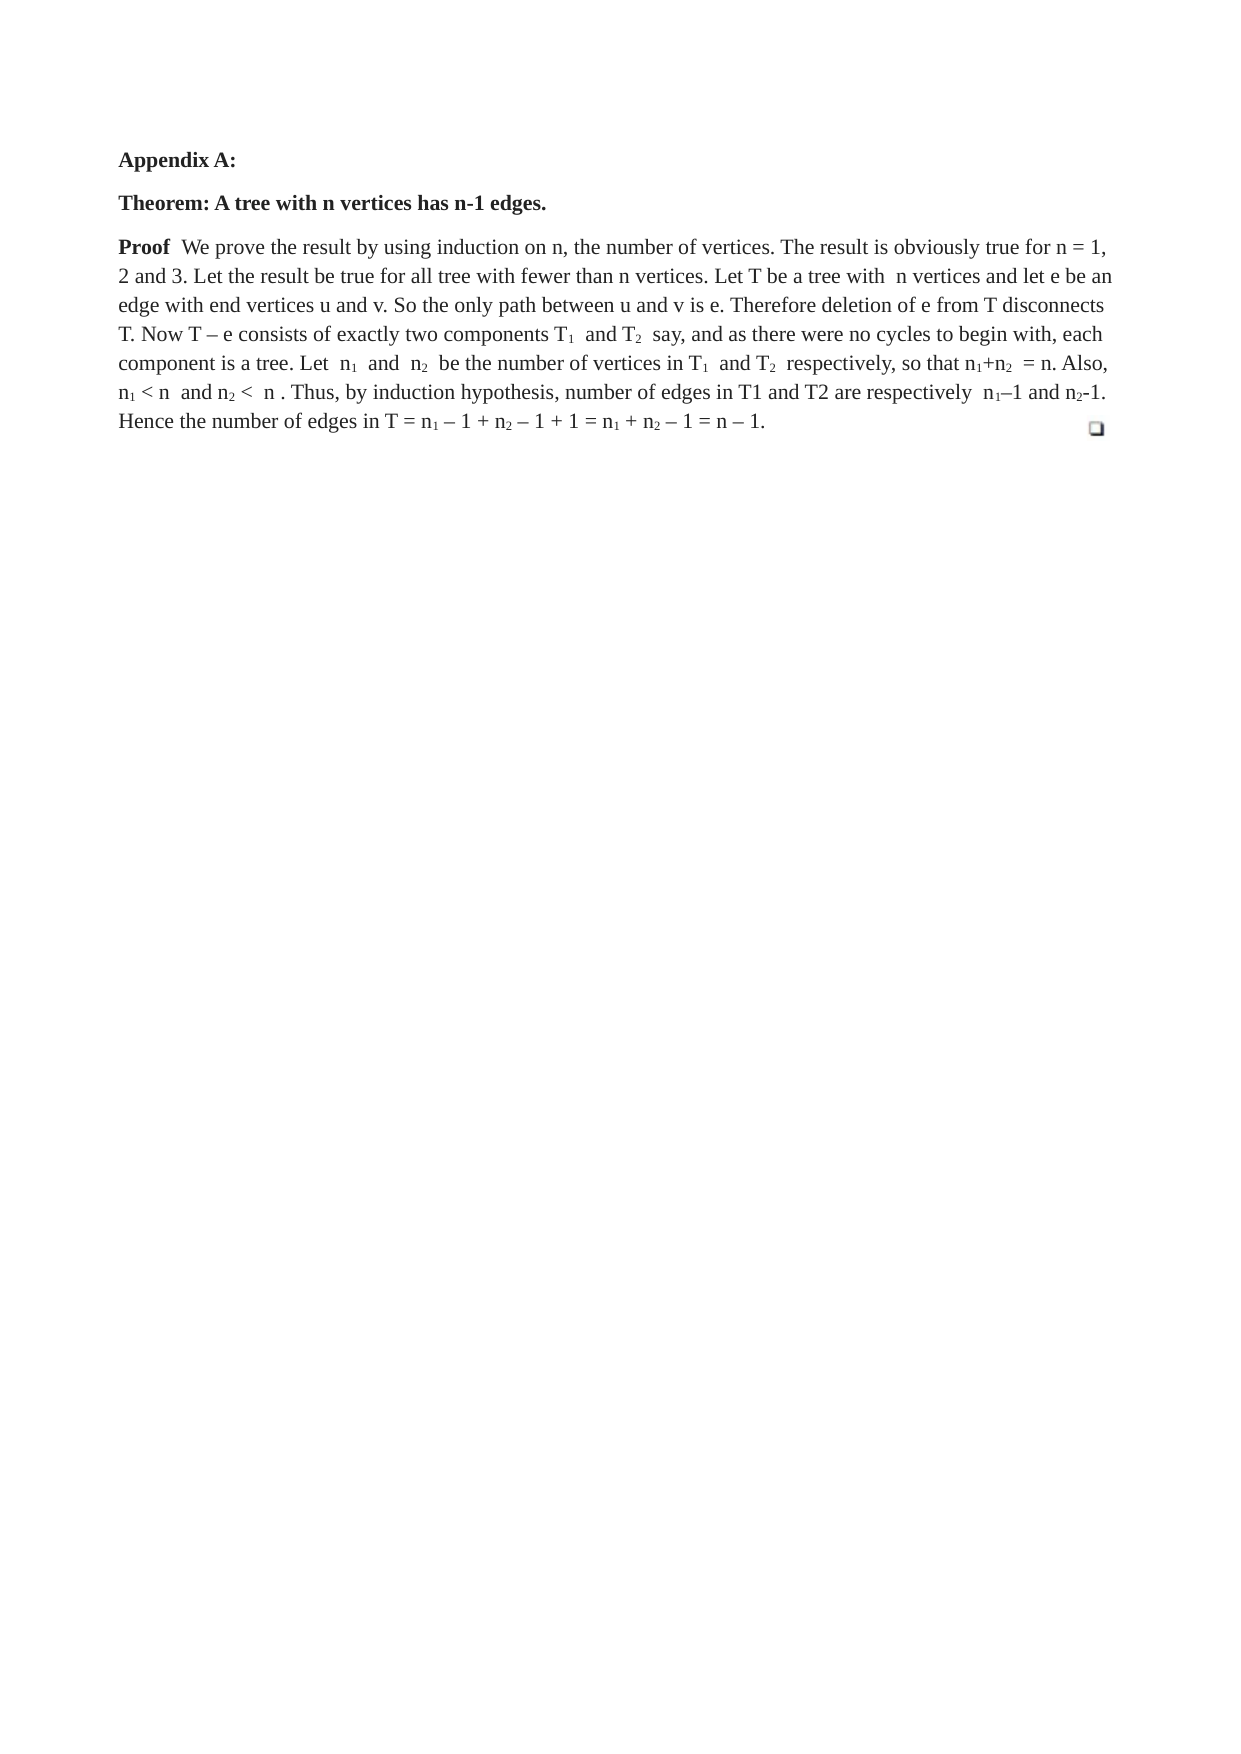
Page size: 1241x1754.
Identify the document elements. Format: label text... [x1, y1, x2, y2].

text Theorem: A tree with n vertices has n-1 edges. [118, 190, 1122, 216]
text Appendix A: [118, 147, 1122, 172]
text Proof We prove the result by using induction on n, the number of vertices. The result is obviously true for n = 1, 2 and 3. Let the result be true for all tree with fewer than n vertices. Let T be a tree with n vertices and let e be an edge with end vertices u and v. So the only path between u and v is e. Therefore deletion of e from T disconnects T. Now T – e consists of exactly two components T1 and T2 say, and as there were no cycles to begin with, each component is a tree. Let n1 and n2 be the number of vertices in T1 and T2 respectively, so that n1+n2 = n. Also, n1 < n and n2 < n . Thus, by induction hypothesis, number of edges in T1 and T2 are respectively n1–1 and n2-1. Hence the number of edges in T = n1 – 1 + n2 – 1 + 1 = n1 + n2 – 1 = n – 1. [118, 234, 1122, 433]
picture [1086, 415, 1111, 441]
